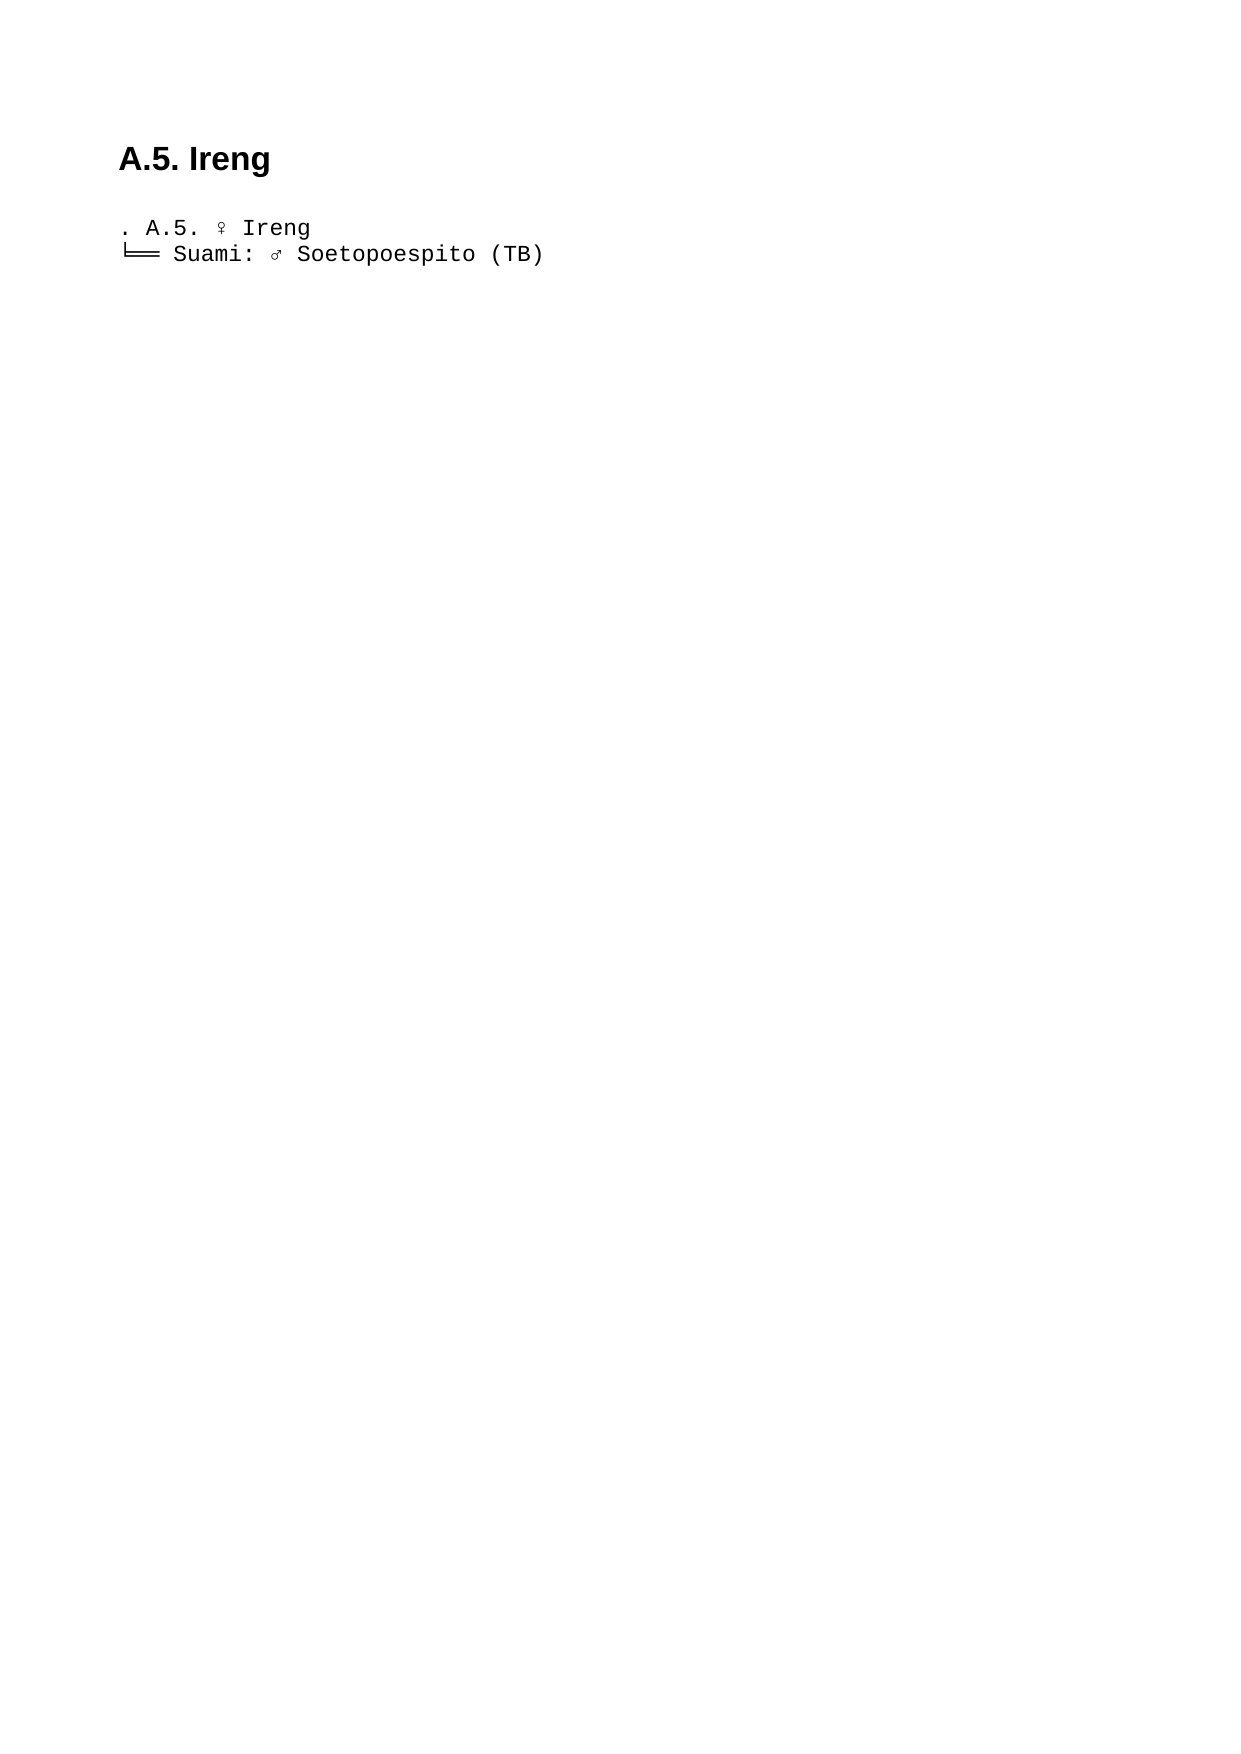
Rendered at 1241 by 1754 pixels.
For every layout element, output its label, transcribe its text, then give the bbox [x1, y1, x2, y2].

text ╘══ Suami: ♂ Soetopoespito (TB) [118, 242, 1122, 268]
text . A.5. ♀ Ireng [118, 216, 1122, 242]
subtitle A.5. Ireng [118, 139, 1122, 178]
